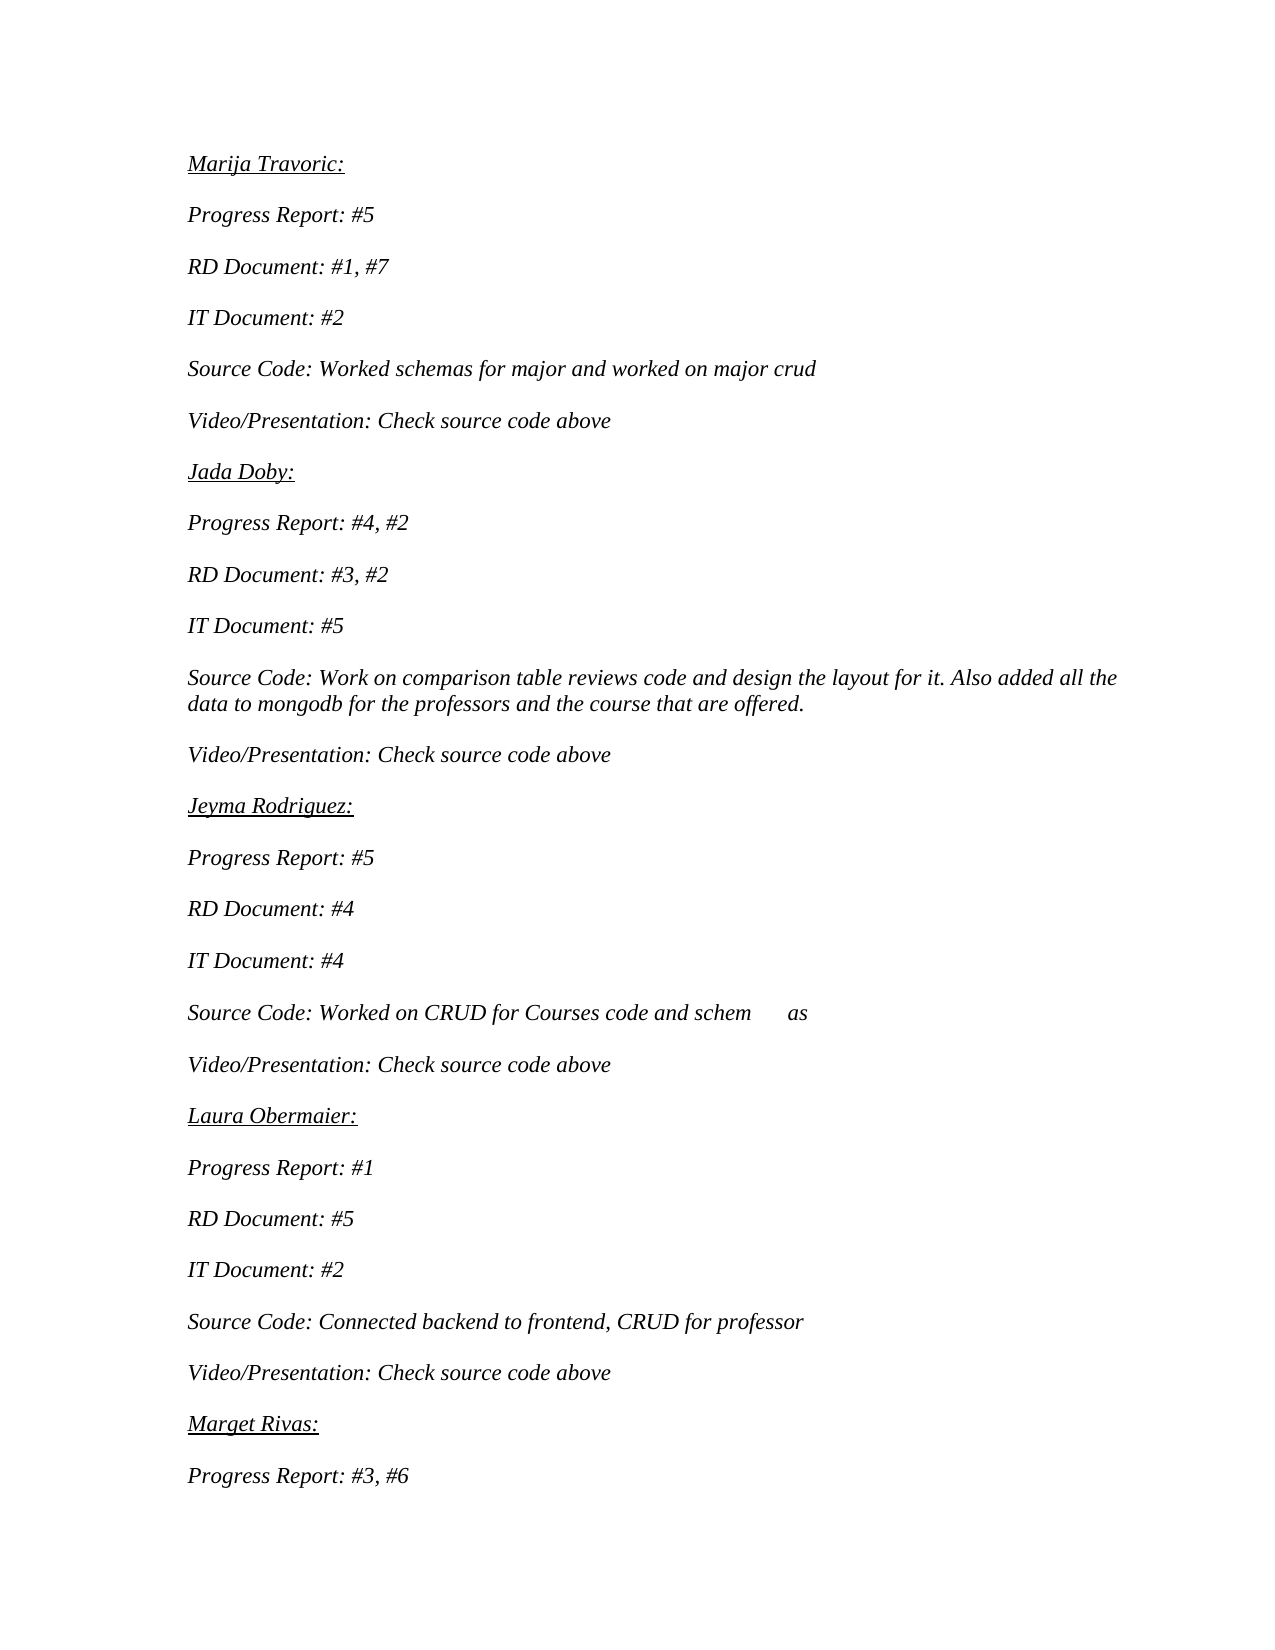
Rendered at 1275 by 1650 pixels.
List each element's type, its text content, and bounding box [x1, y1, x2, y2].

text IT Document: #2 [187, 1256, 1125, 1283]
text Source Code: Worked schemas for major and worked on major crud [187, 355, 1125, 382]
text IT Document: #2 [187, 304, 1125, 330]
text Source Code: Worked on CRUD for Courses code and schem as [187, 998, 1125, 1026]
text Source Code: Work on comparison table reviews code and design the layout for it. Also added all the data to mongodb for the professors and the course that are offered. [187, 663, 1125, 716]
text RD Document: #1, #7 [187, 253, 1125, 279]
text RD Document: #3, #2 [187, 561, 1125, 587]
text RD Document: #5 [187, 1205, 1125, 1231]
text Video/Presentation: Check source code above [187, 741, 1125, 768]
text Progress Report: #3, #6 [187, 1462, 1125, 1488]
text Video/Presentation: Check source code above [187, 407, 1125, 433]
text Source Code: Connected backend to frontend, CRUD for professor [187, 1308, 1125, 1334]
text Jeyma Rodriguez: [187, 793, 1125, 819]
text Jada Doby: [187, 458, 1125, 484]
text RD Document: #4 [187, 895, 1125, 922]
text Progress Report: #5 [187, 201, 1125, 228]
text Video/Presentation: Check source code above [187, 1051, 1125, 1077]
text IT Document: #5 [187, 612, 1125, 638]
text IT Document: #4 [187, 947, 1125, 973]
text Progress Report: #4, #2 [187, 509, 1125, 536]
text Laura Obermaier: [187, 1102, 1125, 1129]
text Progress Report: #5 [187, 844, 1125, 870]
text Marija Travoric: [187, 150, 1125, 176]
text Progress Report: #1 [187, 1154, 1125, 1180]
text Marget Rivas: [187, 1411, 1125, 1437]
text Video/Presentation: Check source code above [187, 1359, 1125, 1386]
